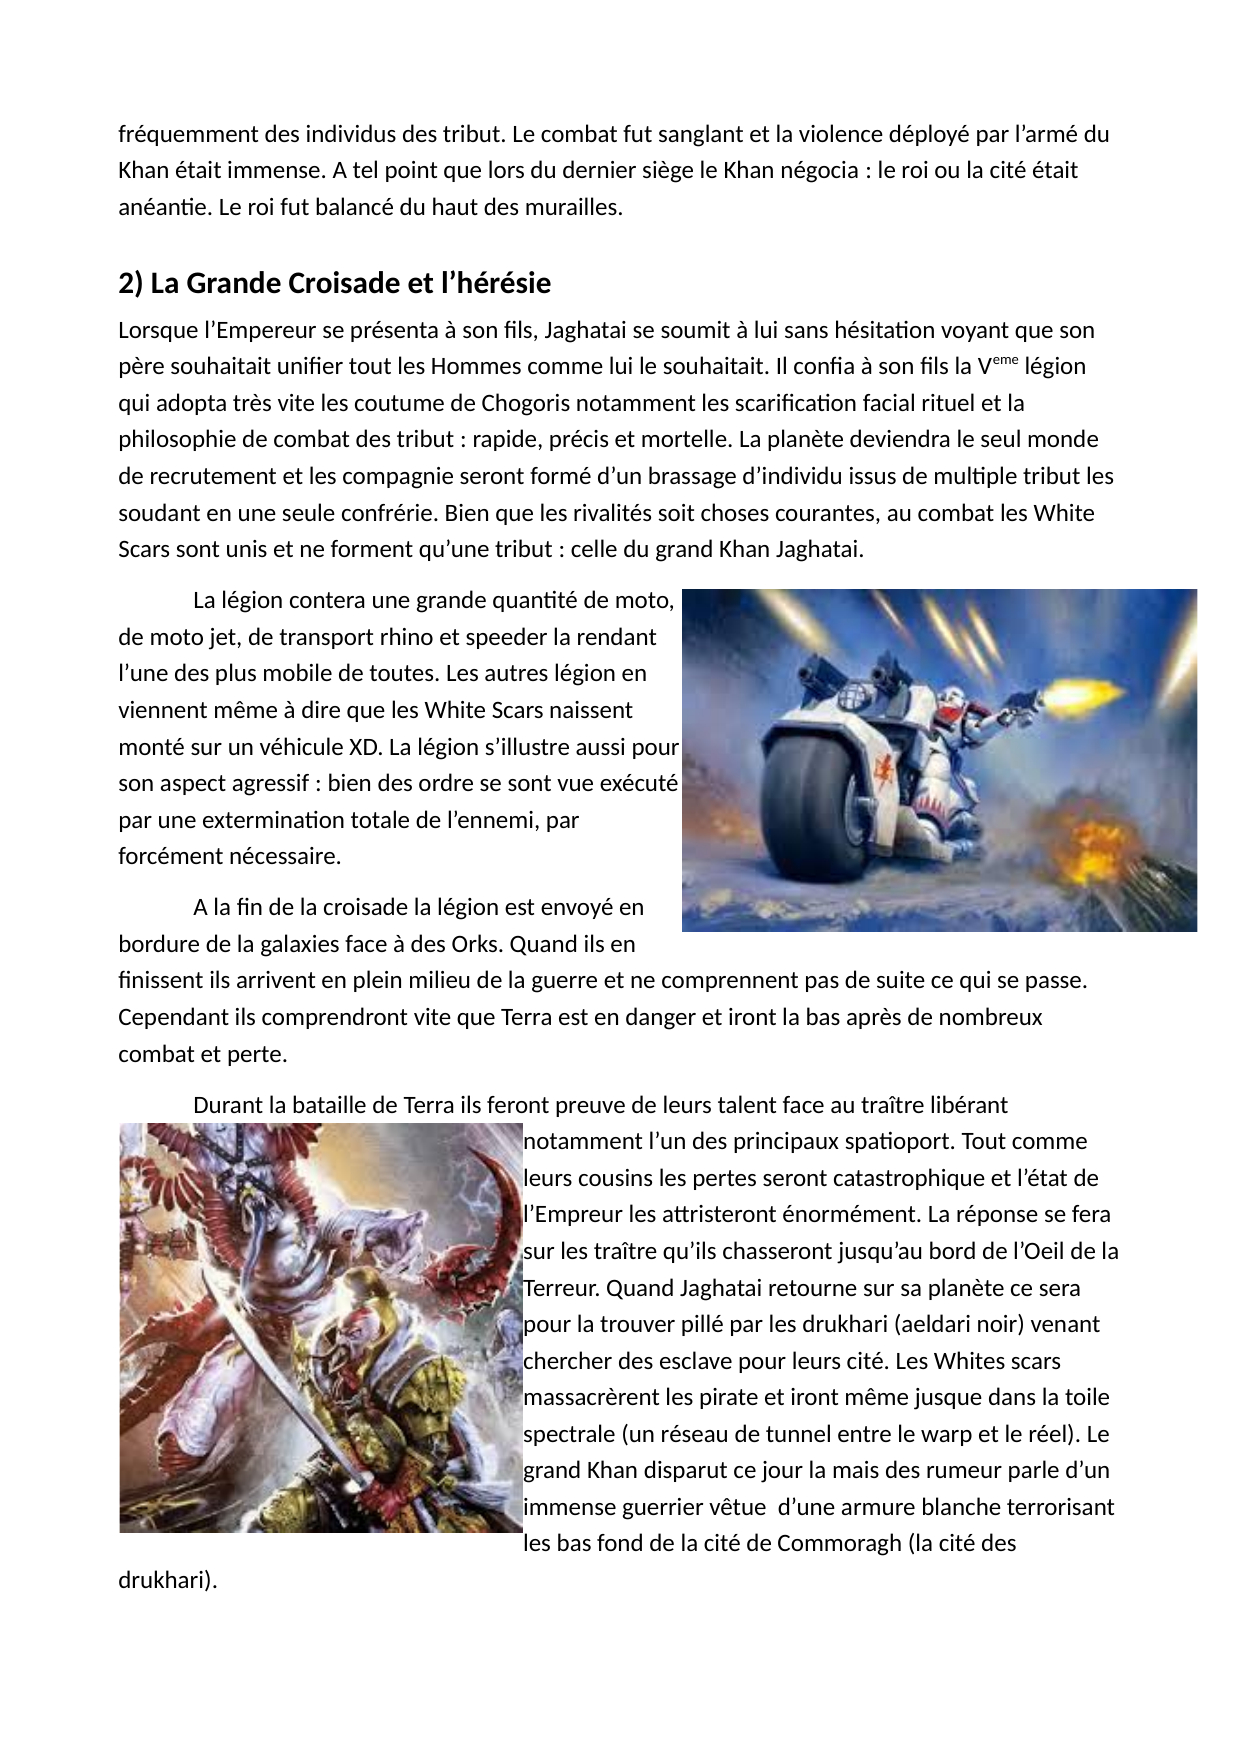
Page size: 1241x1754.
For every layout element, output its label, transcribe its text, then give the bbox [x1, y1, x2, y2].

picture [119, 1123, 523, 1533]
text La légion contera une grande quantité de moto, de moto jet, de transport rhino et speeder la rendant l’une des plus mobile de toutes. Les autres légion en viennent même à dire que les White Scars naissent monté sur un véhicule XD. La légion s’illustre aussi pour son aspect agressif : bien des ordre se sont vue exécuté par une extermination totale de l’ennemi, par forcément nécessaire. [118, 584, 1122, 871]
text Durant la bataille de Terra ils feront preuve de leurs talent face au traître libérant notamment l’un des principaux spatioport. Tout comme leurs cousins les pertes seront catastrophique et l’état de l’Empreur les attristeront énormément. La réponse se fera sur les traître qu’ils chasseront jusqu’au bord de l’Oeil de la Terreur. Quand Jaghatai retourne sur sa planète ce sera pour la trouver pillé par les drukhari (aeldari noir) venant chercher des esclave pour leurs cité. Les Whites scars massacrèrent les pirate et iront même jusque dans la toile spectrale (un réseau de tunnel entre le warp et le réel). Le grand Khan disparut ce jour la mais des rumeur parle d’un immense guerrier vêtue d’une armure blanche terrorisant les bas fond de la cité de Commoragh (la cité des drukhari). [118, 1089, 1122, 1595]
picture [682, 589, 1198, 932]
subtitle 2) La Grande Croisade et l’hérésie [118, 263, 1122, 301]
text A la fin de la croisade la légion est envoyé en bordure de la galaxies face à des Orks. Quand ils en finissent ils arrivent en plein milieu de la guerre et ne comprennent pas de suite ce qui se passe. Cependant ils comprendront vite que Terra est en danger et iront la bas après de nombreux combat et perte. [118, 891, 1122, 1068]
text Lorsque l’Empereur se présenta à son fils, Jaghatai se soumit à lui sans hésitation voyant que son père souhaitait unifier tout les Hommes comme lui le souhaitait. Il confia à son fils la Veme légion qui adopta très vite les coutume de Chogoris notamment les scarification facial rituel et la philosophie de combat des tribut : rapide, précis et mortelle. La planète deviendra le seul monde de recrutement et les compagnie seront formé d’un brassage d’individu issus de multiple tribut les soudant en une seule confrérie. Bien que les rivalités soit choses courantes, au combat les White Scars sont unis et ne forment qu’une tribut : celle du grand Khan Jaghatai. [118, 314, 1122, 564]
text fréquemment des individus des tribut. Le combat fut sanglant et la violence déployé par l’armé du Khan était immense. A tel point que lors du dernier siège le Khan négocia : le roi ou la cité était anéantie. Le roi fut balancé du haut des murailles. [118, 118, 1122, 222]
